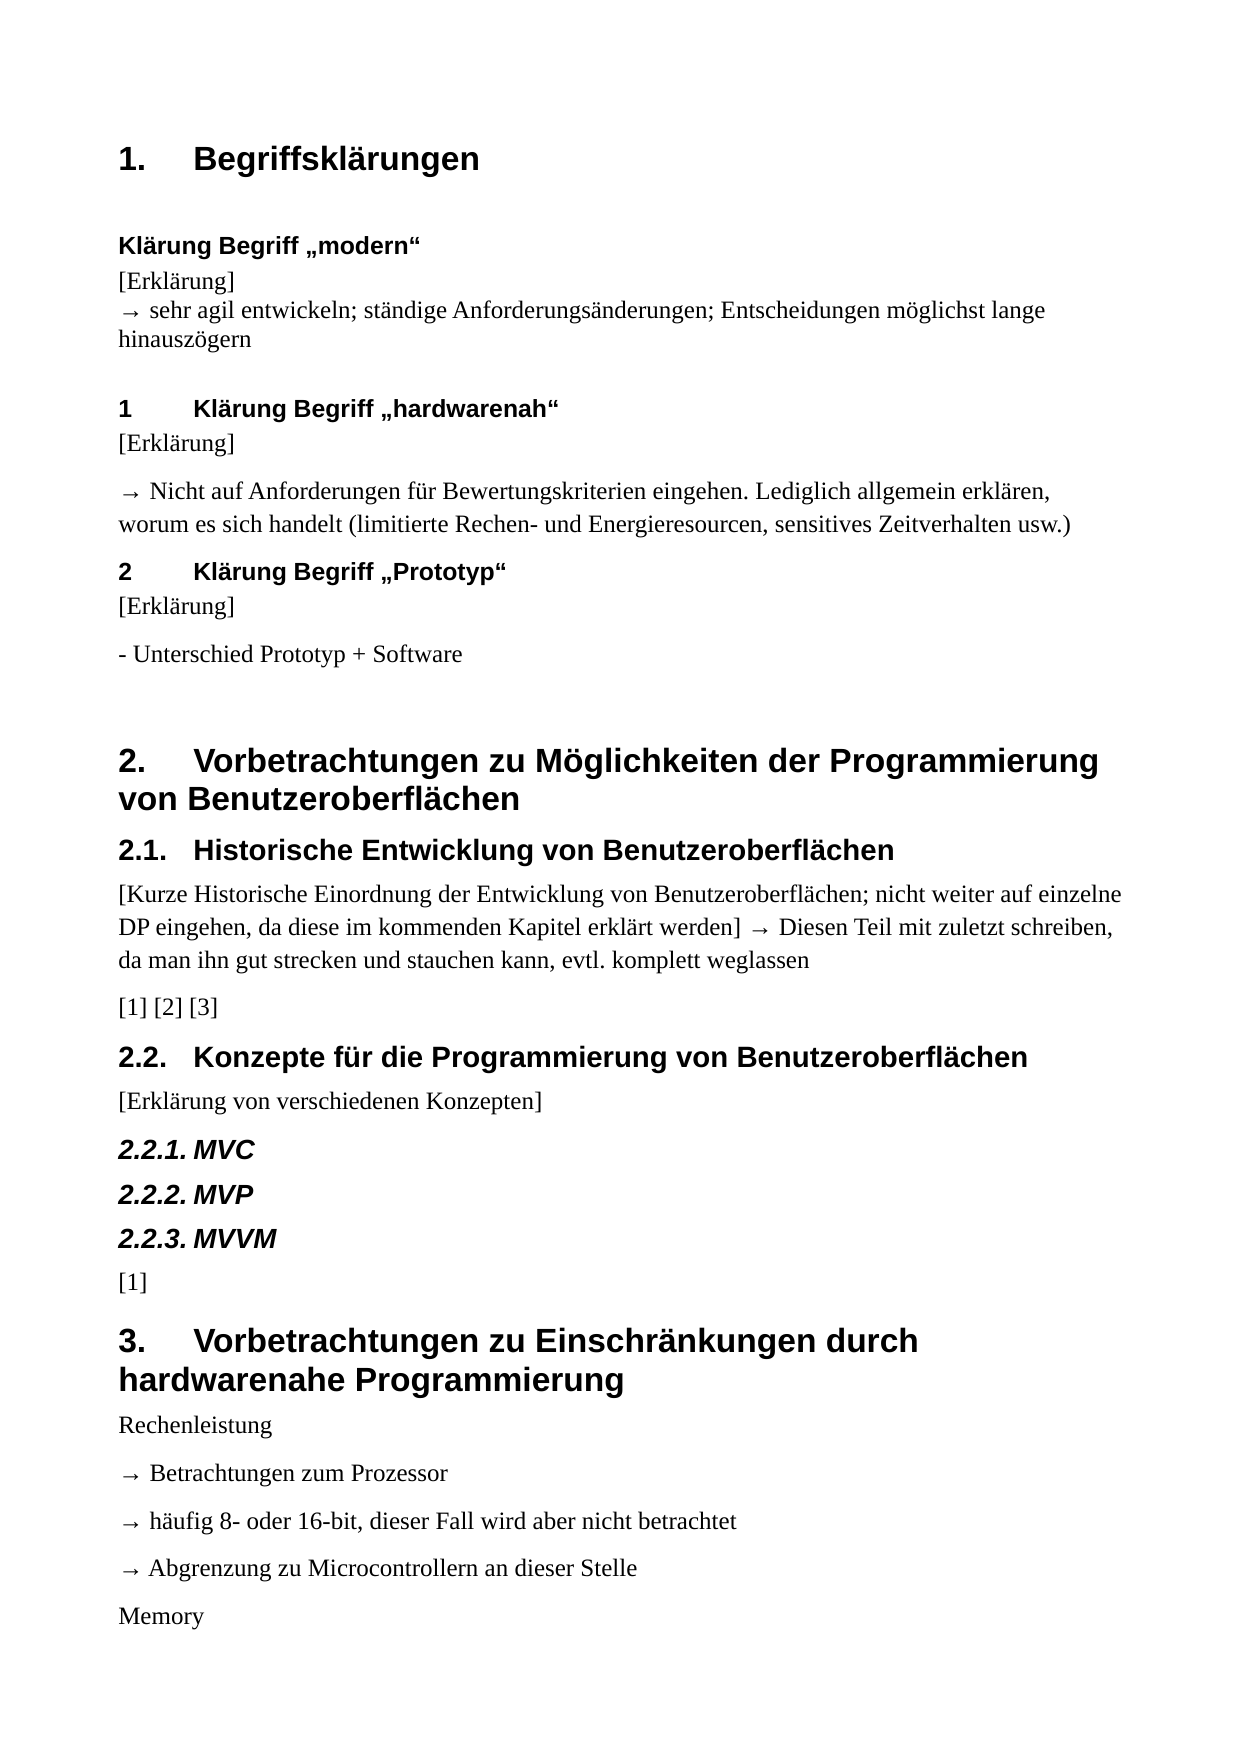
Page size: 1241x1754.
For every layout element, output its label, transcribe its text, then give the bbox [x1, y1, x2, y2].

subtitle Klärung Begriff „Prototyp“ [118, 557, 1122, 585]
text [Kurze Historische Einordnung der Entwicklung von Benutzeroberflächen; nicht weiter auf einzelne DP eingehen, da diese im kommenden Kapitel erklärt werden] → Diesen Teil mit zuletzt schreiben, da man ihn gut strecken und stauchen kann, evtl. komplett weglassen [118, 879, 1122, 973]
subtitle Klärung Begriff „modern“ [118, 231, 1122, 260]
text [1] [2] [3] [118, 992, 1122, 1021]
text → häufig 8- oder 16-bit, dieser Fall wird aber nicht betrachtet [118, 1506, 1122, 1534]
text → sehr agil entwickeln; ständige Anforderungsänderungen; Entscheidungen möglichst lange hinauszögern [118, 295, 1122, 352]
text - Unterschied Prototyp + Software [118, 639, 1122, 668]
text [Erklärung von verschiedenen Konzepten] [118, 1086, 1122, 1115]
subtitle Konzepte für die Programmierung von Benutzeroberflächen [118, 1040, 1122, 1074]
subtitle MVC [118, 1134, 1122, 1166]
text → Nicht auf Anforderungen für Bewertungskriterien eingehen. Lediglich allgemein erklären, worum es sich handelt (limitierte Rechen- und Energieresourcen, sensitives Zeitverhalten usw.) [118, 476, 1122, 538]
subtitle Begriffsklärungen [118, 139, 1122, 178]
text [Erklärung] [118, 428, 1122, 457]
text Memory [118, 1601, 1122, 1630]
text [Erklärung] [118, 266, 1122, 295]
subtitle Klärung Begriff „hardwarenah“ [118, 394, 1122, 422]
text → Abgrenzung zu Microcontrollern an dieser Stelle [118, 1553, 1122, 1582]
text [Erklärung] [118, 591, 1122, 620]
text [1] [118, 1267, 1122, 1296]
subtitle MVP [118, 1178, 1122, 1210]
subtitle Vorbetrachtungen zu Einschränkungen durch hardwarenahe Programmierung [118, 1321, 1122, 1398]
subtitle MVVM [118, 1222, 1122, 1254]
text → Betrachtungen zum Prozessor [118, 1458, 1122, 1487]
subtitle Vorbetrachtungen zu Möglichkeiten der Programmierung von Benutzeroberflächen [118, 741, 1122, 818]
subtitle Historische Entwicklung von Benutzeroberflächen [118, 832, 1122, 866]
text Rechenleistung [118, 1411, 1122, 1439]
